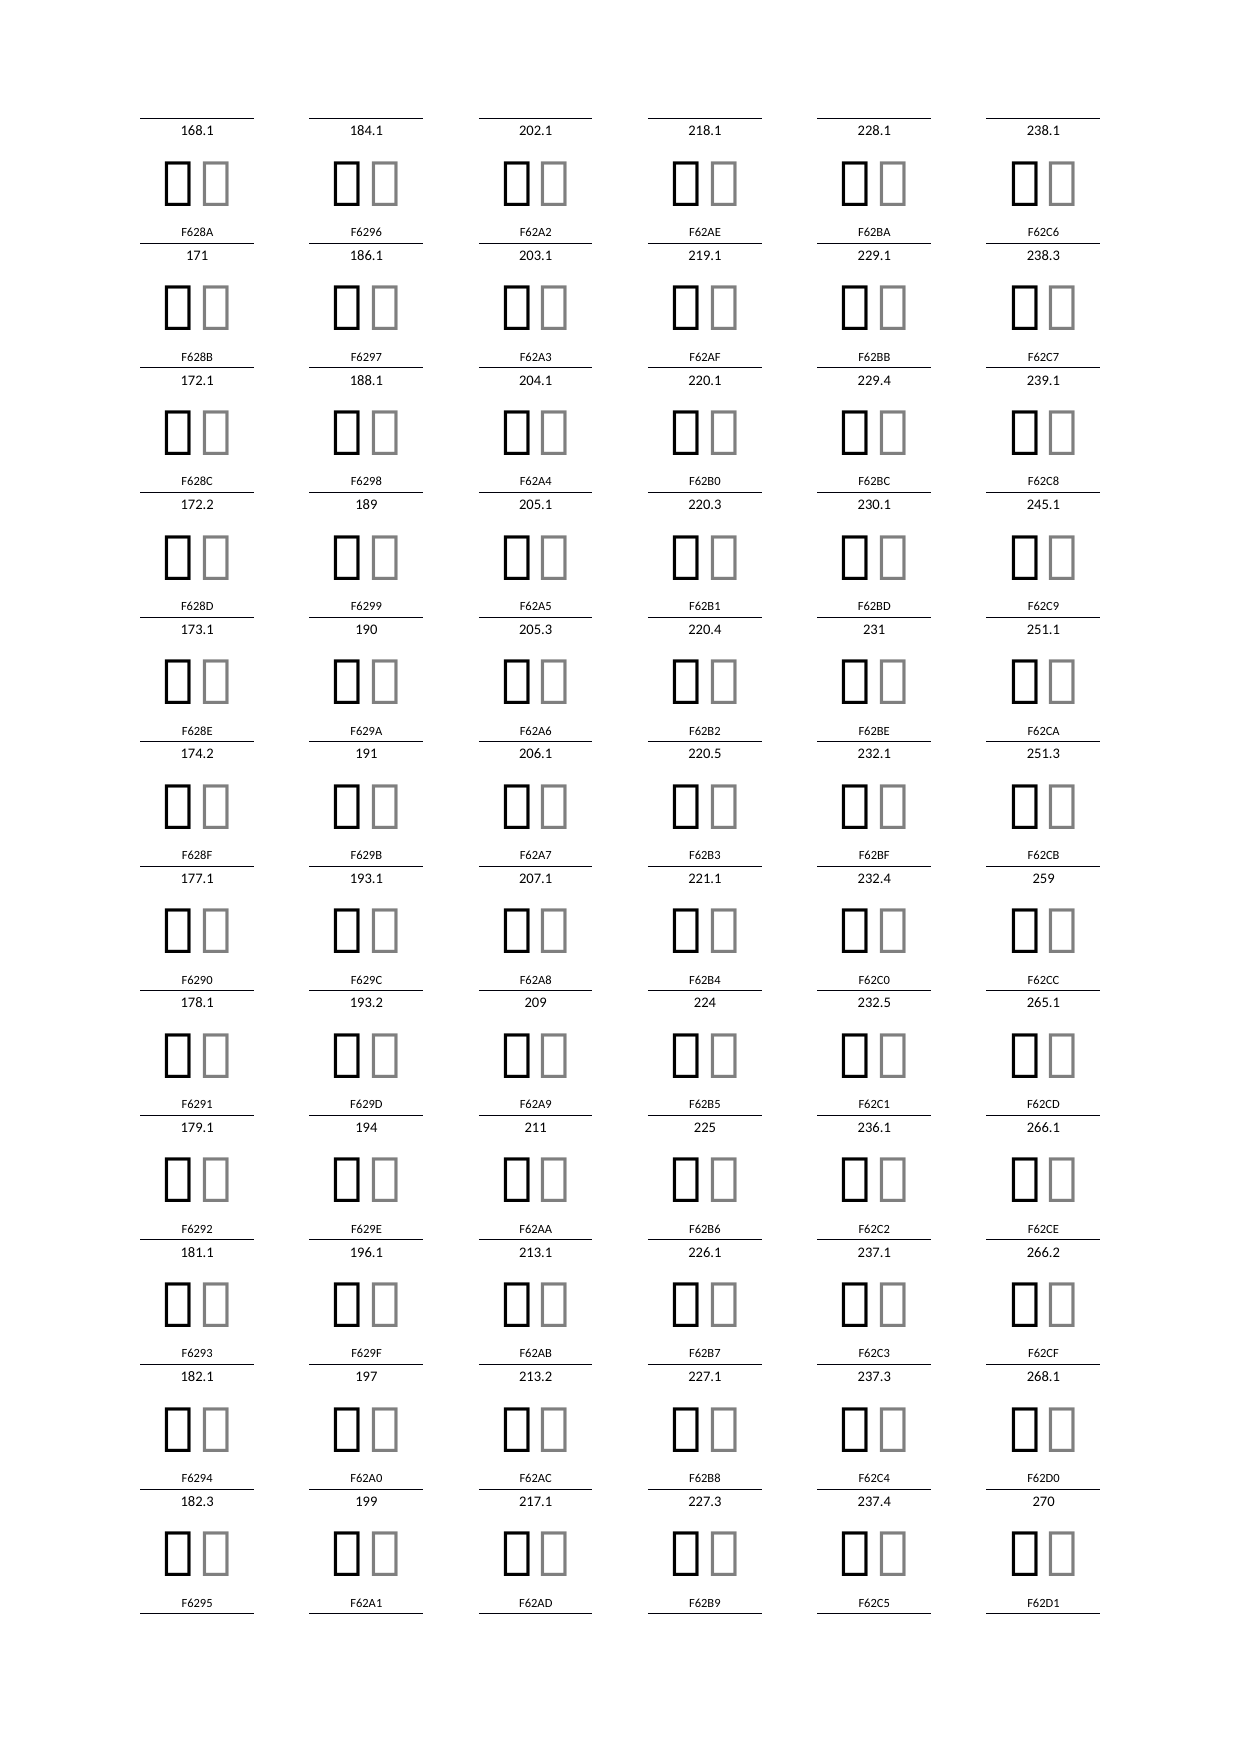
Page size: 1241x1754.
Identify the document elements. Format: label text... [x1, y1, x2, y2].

table_cell 204.1 󶊤󶡟 F62A4 [479, 368, 592, 492]
table_cell 266.2 󶋏󶡟 F62CF [986, 1240, 1100, 1364]
table_cell 270 󶋑󶡟 F62D1 [986, 1490, 1100, 1613]
table_cell 239.1 󶋈󶡟 F62C8 [986, 368, 1100, 492]
table_cell 219.1 󶊯󶡟 F62AF [648, 244, 762, 367]
table_cell 193.1 󶊜󶡟 F629C [309, 867, 423, 990]
table_cell 237.4 󶋅󶡟 F62C5 [817, 1490, 931, 1613]
table_cell 177.1 󶊐󶡟 F6290 [140, 867, 254, 990]
table_cell 220.4 󶊲󶡟 F62B2 [648, 618, 762, 741]
table_cell 224 󶊵󶡟 F62B5 [648, 991, 762, 1115]
table_cell 197 󶊠󶡟 F62A0 [309, 1365, 423, 1488]
table_cell 174.2 󶊏󶡟 F628F [140, 742, 254, 866]
table_cell 226.1 󶊷󶡟 F62B7 [648, 1240, 762, 1364]
table_cell 206.1 󶊧󶡟 F62A7 [479, 742, 592, 866]
table_cell 182.1 󶊔󶡟 F6294 [140, 1365, 254, 1488]
table_cell 228.1 󶊺󶡟 F62BA [817, 119, 931, 243]
table_cell 225 󶊶󶡟 F62B6 [648, 1116, 762, 1239]
table_cell 194 󶊞󶡟 F629E [309, 1116, 423, 1239]
table_cell 232.4 󶋀󶡟 F62C0 [817, 867, 931, 990]
table_cell 268.1 󶋐󶡟 F62D0 [986, 1365, 1100, 1488]
table_cell 193.2 󶊝󶡟 F629D [309, 991, 423, 1115]
table_cell 172.2 󶊍󶡟 F628D [140, 493, 254, 616]
table_cell 213.1 󶊫󶡟 F62AB [479, 1240, 592, 1364]
table_cell 218.1 󶊮󶡟 F62AE [648, 119, 762, 243]
table_cell 217.1 󶊭󶡟 F62AD [479, 1490, 592, 1613]
table_cell 199 󶊡󶡟 F62A1 [309, 1490, 423, 1613]
table_cell 251.3 󶋋󶡟 F62CB [986, 742, 1100, 866]
table_cell 207.1 󶊨󶡟 F62A8 [479, 867, 592, 990]
table_cell 220.1 󶊰󶡟 F62B0 [648, 368, 762, 492]
table_cell 205.1 󶊥󶡟 F62A5 [479, 493, 592, 616]
table_cell 190 󶊚󶡟 F629A [309, 618, 423, 741]
table_cell 237.3 󶋄󶡟 F62C4 [817, 1365, 931, 1488]
table_cell 182.3 󶊕󶡟 F6295 [140, 1490, 254, 1613]
table_cell 245.1 󶋉󶡟 F62C9 [986, 493, 1100, 616]
table_cell 191 󶊛󶡟 F629B [309, 742, 423, 866]
table_cell 173.1 󶊎󶡟 F628E [140, 618, 254, 741]
table_cell 236.1 󶋂󶡟 F62C2 [817, 1116, 931, 1239]
table_cell 230.1 󶊽󶡟 F62BD [817, 493, 931, 616]
table_cell 259 󶋌󶡟 F62CC [986, 867, 1100, 990]
table_cell 238.3 󶋇󶡟 F62C7 [986, 244, 1100, 367]
table_cell 211 󶊪󶡟 F62AA [479, 1116, 592, 1239]
table_cell 186.1 󶊗󶡟 F6297 [309, 244, 423, 367]
table_cell 232.1 󶊿󶡟 F62BF [817, 742, 931, 866]
table_cell 227.3 󶊹󶡟 F62B9 [648, 1490, 762, 1613]
table_cell 229.4 󶊼󶡟 F62BC [817, 368, 931, 492]
table_cell 238.1 󶋆󶡟 F62C6 [986, 119, 1100, 243]
table_cell 184.1 󶊖󶡟 F6296 [309, 119, 423, 243]
table_cell 171 󶊋󶡟 F628B [140, 244, 254, 367]
table_cell 181.1 󶊓󶡟 F6293 [140, 1240, 254, 1364]
table_cell 168.1 󶊊󶡟 F628A [140, 119, 254, 243]
table_cell 203.1 󶊣󶡟 F62A3 [479, 244, 592, 367]
table_cell 178.1 󶊑󶡟 F6291 [140, 991, 254, 1115]
table_cell 209 󶊩󶡟 F62A9 [479, 991, 592, 1115]
table_cell 196.1 󶊟󶡟 F629F [309, 1240, 423, 1364]
table_cell 202.1 󶊢󶡟 F62A2 [479, 119, 592, 243]
table_cell 205.3 󶊦󶡟 F62A6 [479, 618, 592, 741]
table_cell 172.1 󶊌󶡟 F628C [140, 368, 254, 492]
table_cell 227.1 󶊸󶡟 F62B8 [648, 1365, 762, 1488]
table_cell 251.1 󶋊󶡟 F62CA [986, 618, 1100, 741]
table_cell 266.1 󶋎󶡟 F62CE [986, 1116, 1100, 1239]
table_cell 229.1 󶊻󶡟 F62BB [817, 244, 931, 367]
table_cell 189 󶊙󶡟 F6299 [309, 493, 423, 616]
table_cell 232.5 󶋁󶡟 F62C1 [817, 991, 931, 1115]
table_cell 188.1 󶊘󶡟 F6298 [309, 368, 423, 492]
table_cell 231 󶊾󶡟 F62BE [817, 618, 931, 741]
table_cell 237.1 󶋃󶡟 F62C3 [817, 1240, 931, 1364]
table_cell 221.1 󶊴󶡟 F62B4 [648, 867, 762, 990]
table_cell 220.5 󶊳󶡟 F62B3 [648, 742, 762, 866]
table_cell 213.2 󶊬󶡟 F62AC [479, 1365, 592, 1488]
table_cell 179.1 󶊒󶡟 F6292 [140, 1116, 254, 1239]
table_cell 220.3 󶊱󶡟 F62B1 [648, 493, 762, 616]
table_cell 265.1 󶋍󶡟 F62CD [986, 991, 1100, 1115]
